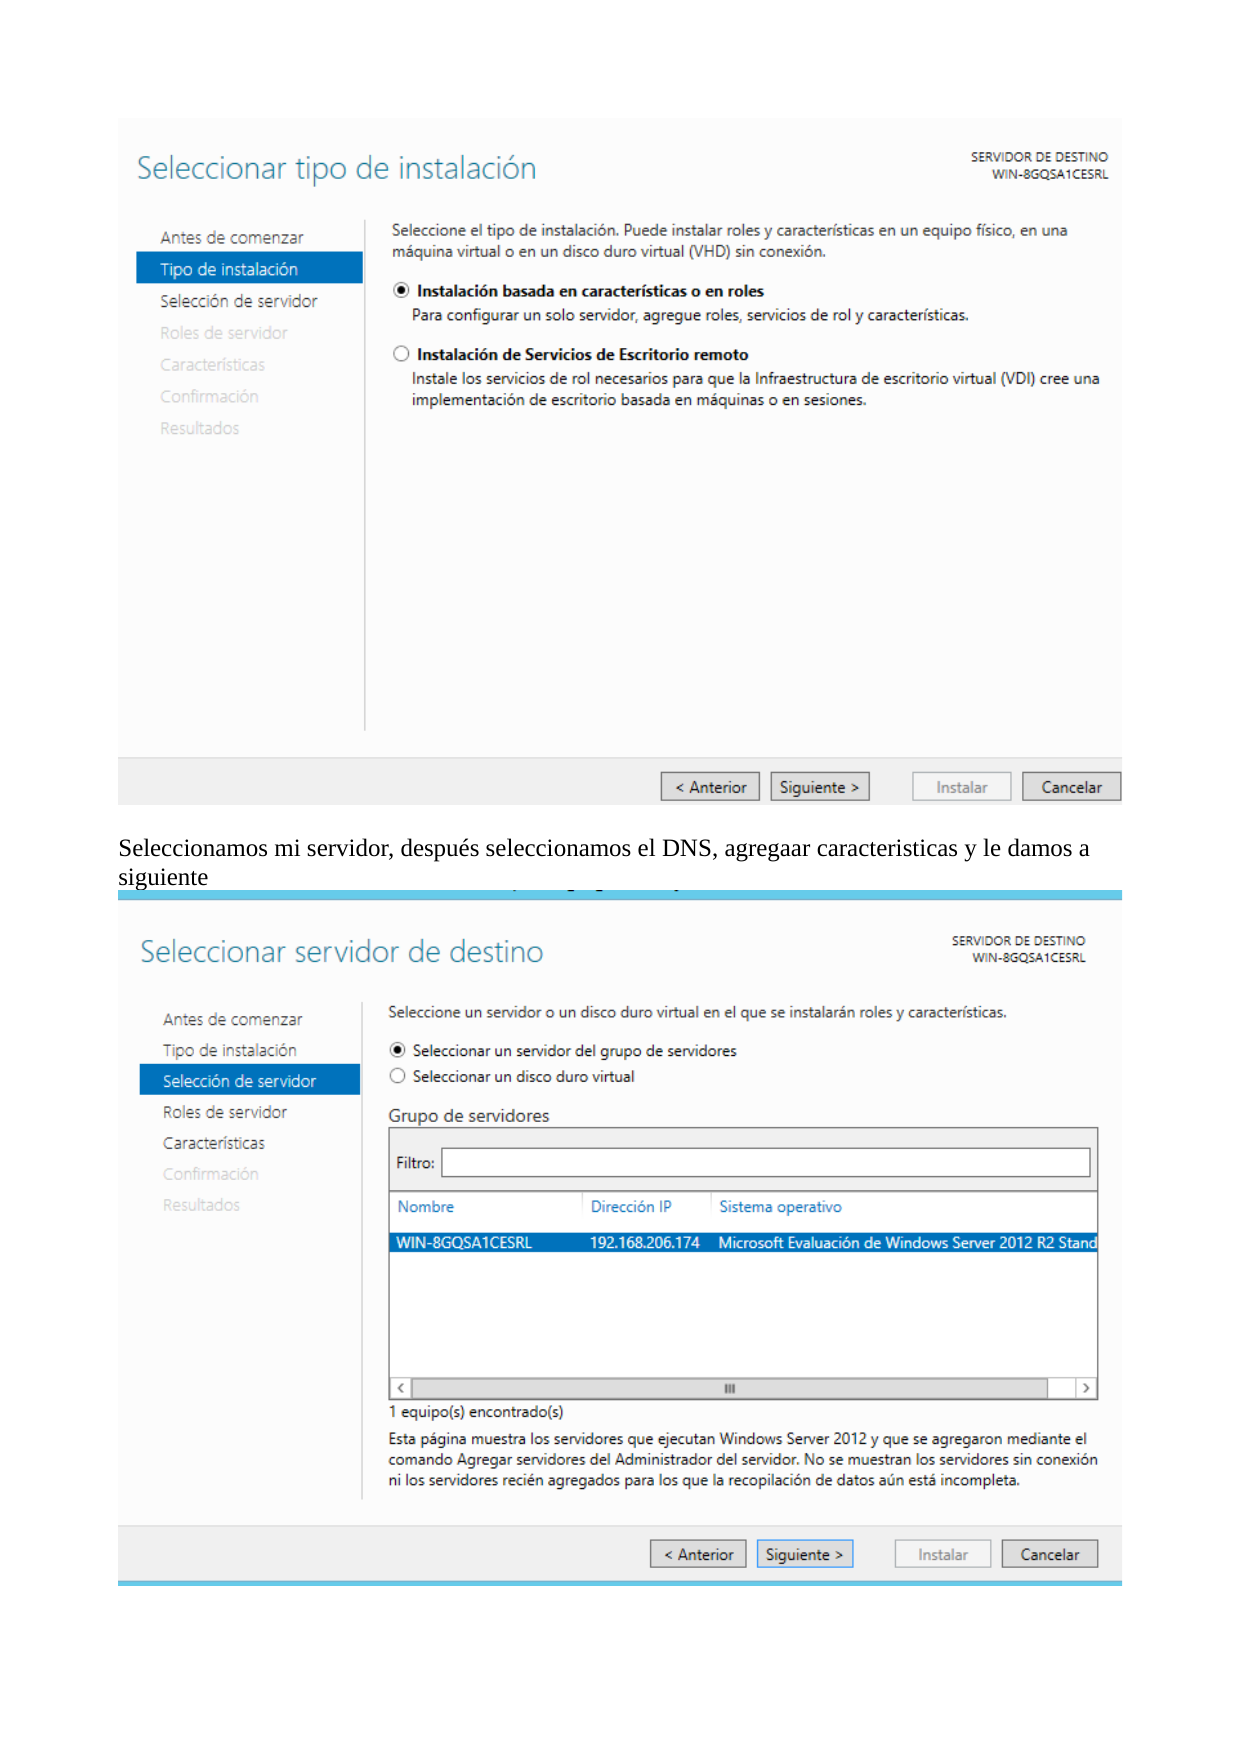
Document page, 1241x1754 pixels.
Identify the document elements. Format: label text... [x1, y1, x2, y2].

picture [118, 118, 1123, 805]
picture [118, 890, 1123, 1586]
text Seleccionamos mi servidor, después seleccionamos el DNS, agregaar caracteristicas y le damos a siguiente [118, 833, 1122, 890]
